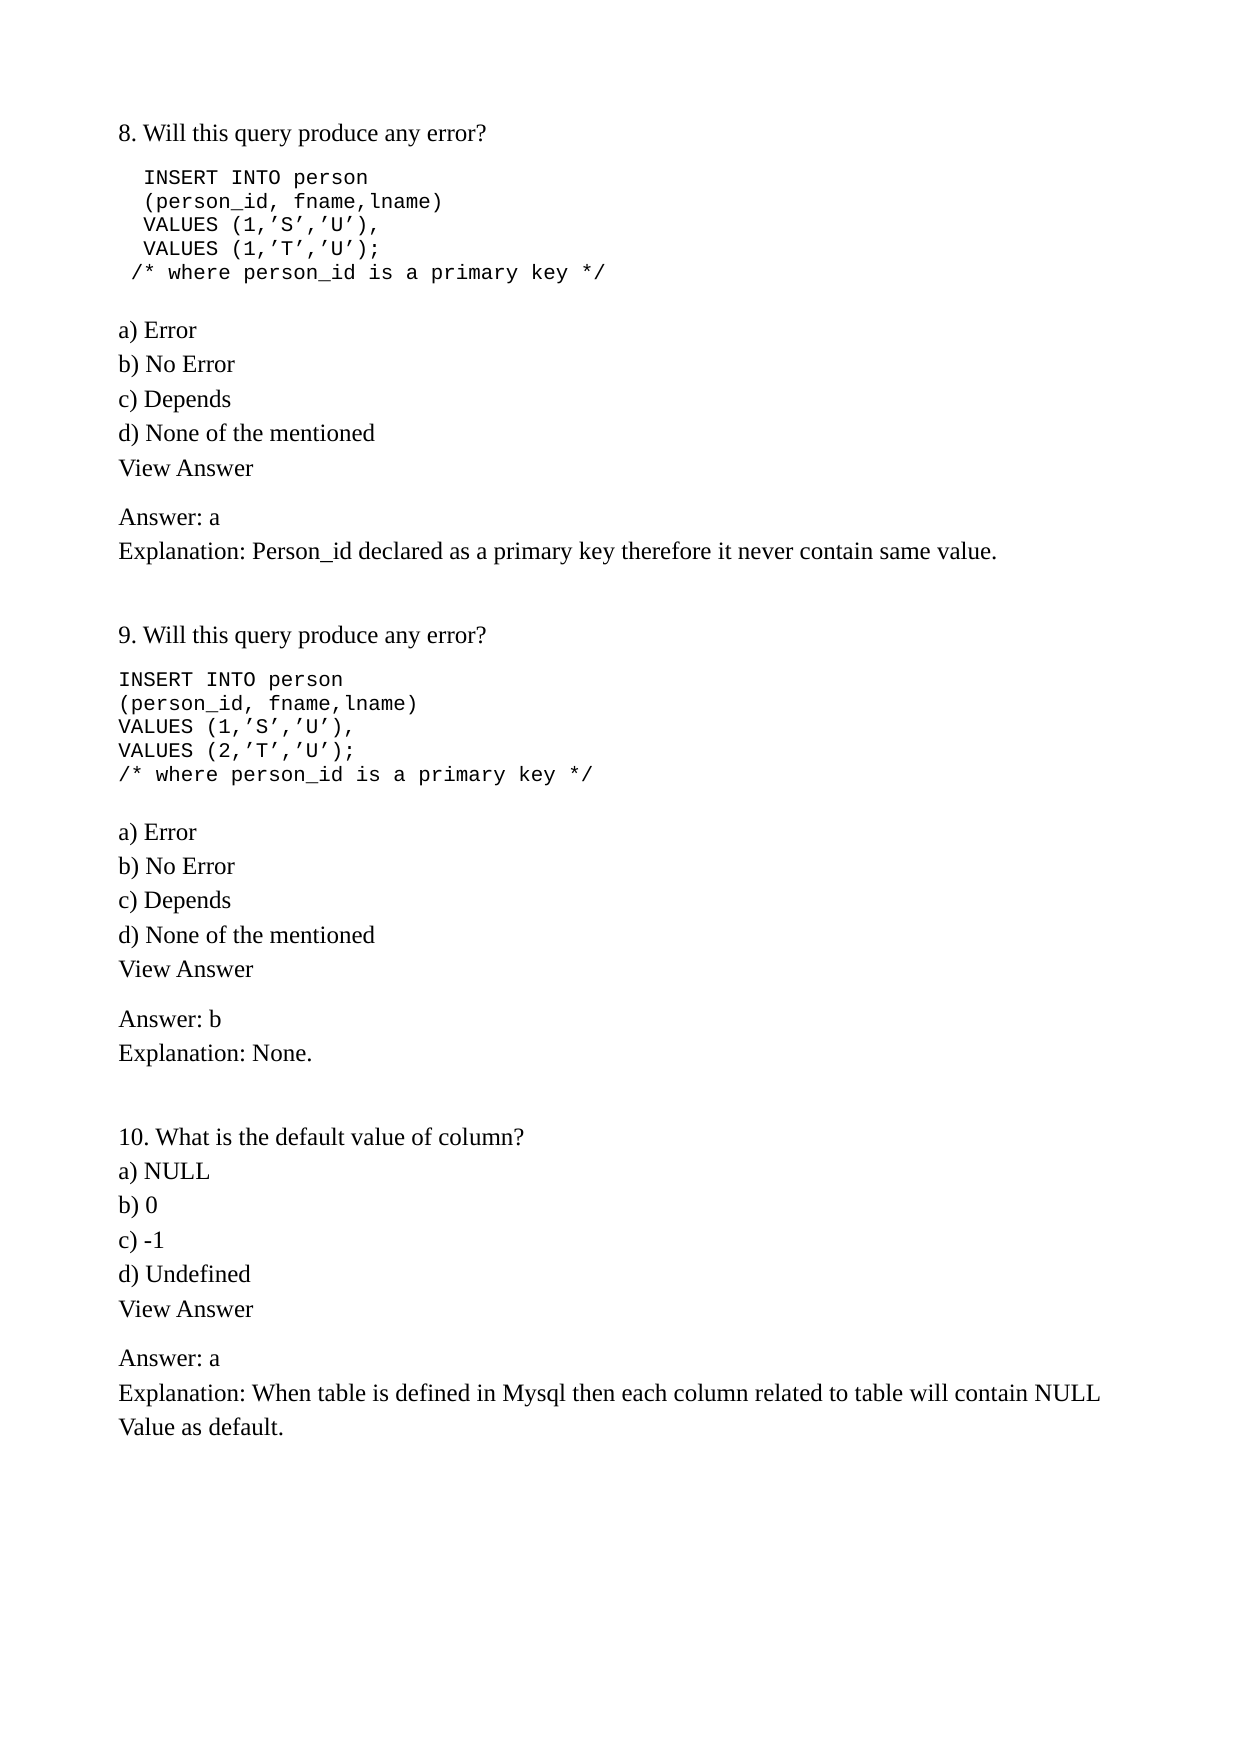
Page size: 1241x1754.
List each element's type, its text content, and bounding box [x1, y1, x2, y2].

text a) Error b) No Error c) Depends d) None of the mentioned View Answer [118, 817, 1122, 983]
text Answer: b Explanation: None. [118, 1004, 1122, 1101]
text a) Error b) No Error c) Depends d) None of the mentioned View Answer [118, 315, 1122, 482]
text VALUES (1,’T’,’U’); [118, 238, 1122, 262]
text (person_id, fname,lname) [118, 693, 1122, 716]
text (person_id, fname,lname) [118, 191, 1122, 214]
text VALUES (2,’T’,’U’); [118, 740, 1122, 763]
text /* where person_id is a primary key */ [118, 763, 1122, 787]
text VALUES (1,’S’,’U’), [118, 716, 1122, 740]
text /* where person_id is a primary key */ [118, 262, 1122, 285]
text Answer: a Explanation: When table is defined in Mysql then each column related to table will contain NULL Value as default. [118, 1343, 1122, 1441]
text Answer: a Explanation: Person_id declared as a primary key therefore it never contain same value. [118, 502, 1122, 599]
text 9. Will this query produce any error? [118, 620, 1122, 649]
text 10. What is the default value of column? a) NULL b) 0 c) -1 d) Undefined View Answer [118, 1122, 1122, 1323]
text 8. Will this query produce any error? [118, 118, 1122, 147]
text INSERT INTO person [118, 669, 1122, 693]
text VALUES (1,’S’,’U’), [118, 214, 1122, 238]
text INSERT INTO person [118, 167, 1122, 191]
